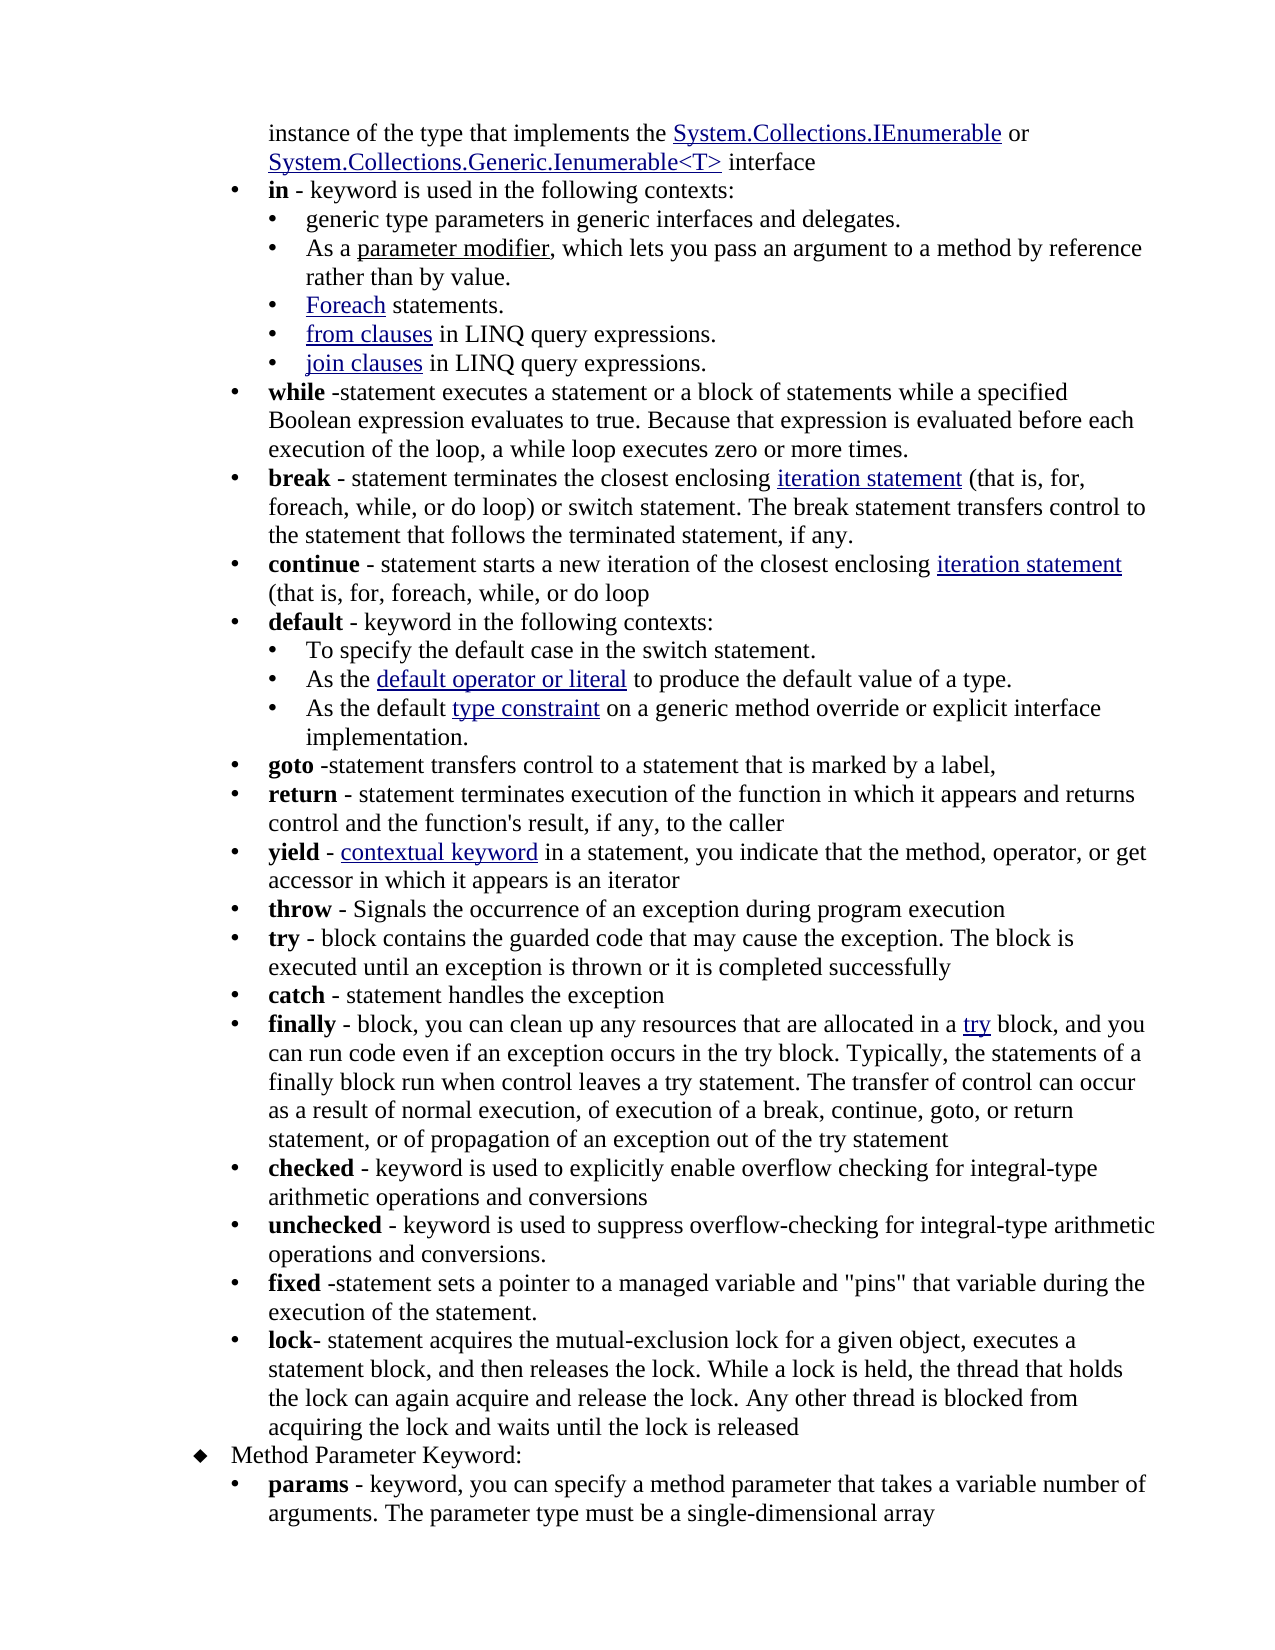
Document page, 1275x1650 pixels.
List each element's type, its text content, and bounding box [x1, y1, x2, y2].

list unchecked - keyword is used to suppress overflow-checking for integral-type arithmetic operations and conversions. [231, 1211, 1157, 1268]
list To specify the default case in the switch statement. [268, 636, 1157, 664]
list generic type parameters in generic interfaces and delegates. [268, 204, 1157, 233]
list Foreach statements. [268, 291, 1157, 319]
list finally - block, you can clean up any resources that are allocated in a try block, and you can run code even if an exception occurs in the try block. Typically, the statements of a finally block run when control leaves a try statement. The transfer of control can occur as a result of normal execution, of execution of a break, continue, goto, or return statement, or of propagation of an exception out of the try statement [231, 1009, 1157, 1153]
list in - keyword is used in the following contexts: [231, 176, 1157, 204]
list from clauses in LINQ query expressions. [268, 319, 1157, 348]
list default - keyword in the following contexts: [231, 607, 1157, 636]
list continue - statement starts a new iteration of the closest enclosing iteration statement (that is, for, foreach, while, or do loop [231, 549, 1157, 607]
list break - statement terminates the closest enclosing iteration statement (that is, for, foreach, while, or do loop) or switch statement. The break statement transfers control to the statement that follows the terminated statement, if any. [231, 463, 1157, 549]
list throw - Signals the occurrence of an exception during program execution [231, 894, 1157, 923]
list yield - contextual keyword in a statement, you indicate that the method, operator, or get accessor in which it appears is an iterator [231, 837, 1157, 894]
list checked - keyword is used to explicitly enable overflow checking for integral-type arithmetic operations and conversions [231, 1153, 1157, 1211]
list try - block contains the guarded code that may cause the exception. The block is executed until an exception is thrown or it is completed successfully [231, 923, 1157, 981]
list params - keyword, you can specify a method parameter that takes a variable number of arguments. The parameter type must be a single-dimensional array [231, 1469, 1157, 1527]
list catch - statement handles the exception [231, 981, 1157, 1009]
list fixed -statement sets a pointer to a managed variable and "pins" that variable during the execution of the statement. [231, 1268, 1157, 1326]
list As the default operator or literal to produce the default value of a type. [268, 664, 1157, 693]
list As a parameter modifier, which lets you pass an argument to a method by reference rather than by value. [268, 233, 1157, 291]
list lock- statement acquires the mutual-exclusion lock for a given object, executes a statement block, and then releases the lock. While a lock is held, the thread that holds the lock can again acquire and release the lock. Any other thread is blocked from acquiring the lock and waits until the lock is released [231, 1326, 1157, 1441]
list goto -statement transfers control to a statement that is marked by a label, [231, 751, 1157, 779]
list while -statement executes a statement or a block of statements while a specified Boolean expression evaluates to true. Because that expression is evaluated before each execution of the loop, a while loop executes zero or more times. [231, 377, 1157, 463]
list instance of the type that implements the System.Collections.IEnumerable or System.Collections.Generic.Ienumerable<T> interface [231, 118, 1157, 176]
list return - statement terminates execution of the function in which it appears and returns control and the function's result, if any, to the caller [231, 779, 1157, 837]
list join clauses in LINQ query expressions. [268, 348, 1157, 377]
list As the default type constraint on a generic method override or explicit interface implementation. [268, 693, 1157, 751]
list Method Parameter Keyword: [193, 1441, 1157, 1469]
